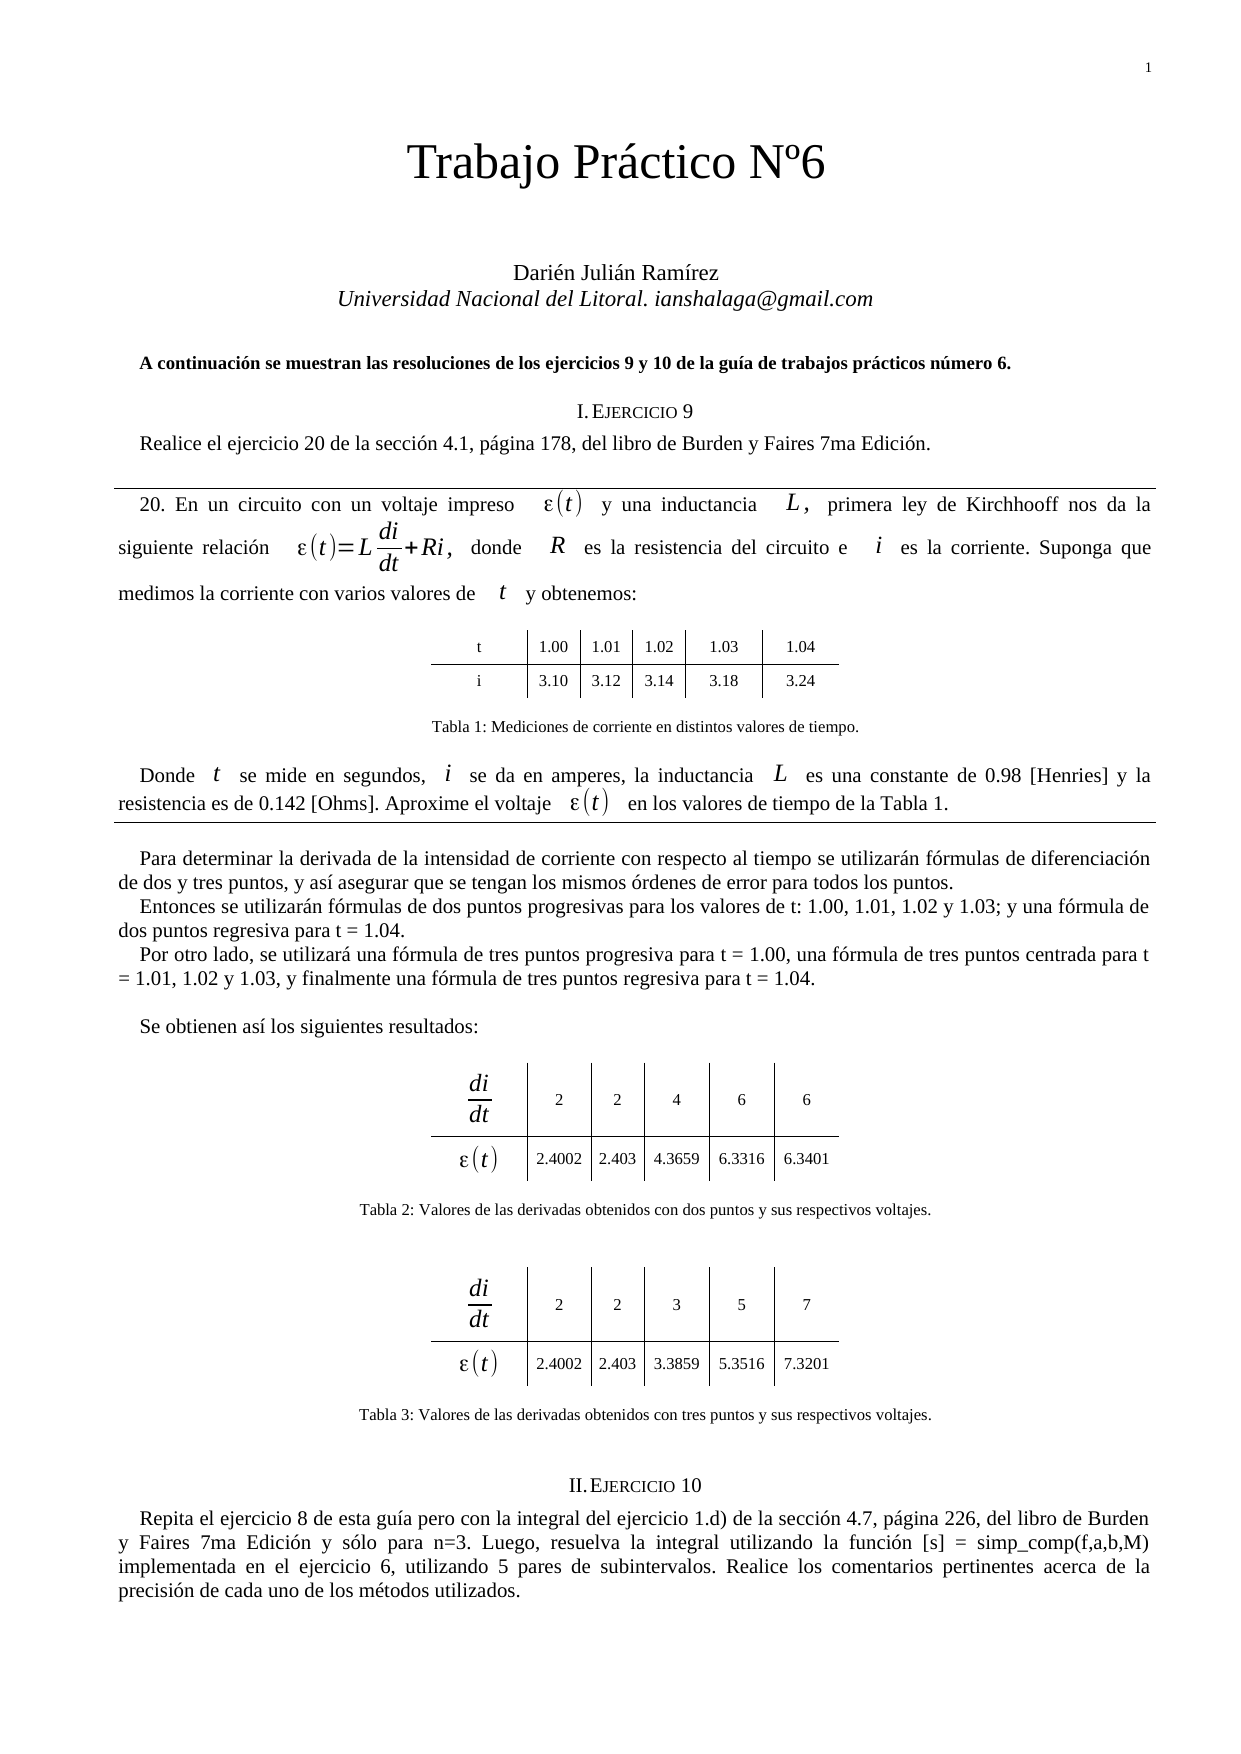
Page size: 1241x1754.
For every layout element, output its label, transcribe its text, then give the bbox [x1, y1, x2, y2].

table_cell 2.4002 [528, 1137, 591, 1181]
table_cell 3.18 [686, 665, 762, 697]
table_header 7 [775, 1267, 839, 1341]
subtitle Ejercicio 10 [118, 1473, 1152, 1497]
text Tabla 1: Mediciones de corriente en distintos valores de tiempo. [118, 717, 1152, 736]
table_header 2 [592, 1267, 644, 1341]
table_header 1.02 [633, 630, 685, 664]
table_header [431, 1063, 527, 1136]
text Entonces se utilizarán fórmulas de dos puntos progresivas para los valores de t: 1.00, 1.01, 1.02 y 1.03; y una fórmula de dos puntos regresiva para t = 1.04. [118, 894, 1152, 942]
text Realice el ejercicio 20 de la sección 4.1, página 178, del libro de Burden y Faires 7ma Edición. [118, 431, 1152, 455]
table_cell 2.403 [592, 1342, 644, 1386]
text A continuación se muestran las resoluciones de los ejercicios 9 y 10 de la guía de trabajos prácticos número 6. [118, 241, 1152, 374]
text Para determinar la derivada de la intensidad de corriente con respecto al tiempo se utilizarán fórmulas de diferenciación de dos y tres puntos, y así asegurar que se tengan los mismos órdenes de error para todos los puntos. [118, 846, 1152, 894]
table_header 1.04 [763, 630, 839, 664]
text Tabla 2: Valores de las derivadas obtenidos con dos puntos y sus respectivos voltajes. [118, 1200, 1152, 1219]
table_cell 2.4002 [528, 1342, 591, 1386]
table_cell 3.10 [528, 665, 580, 697]
table_cell 4.3659 [645, 1137, 709, 1181]
table_cell 7.3201 [775, 1342, 839, 1386]
table_cell [431, 1342, 527, 1386]
table_header 5 [710, 1267, 774, 1341]
text Se obtienen así los siguientes resultados: [118, 1014, 1152, 1038]
table_cell 3.3859 [645, 1342, 709, 1386]
text 20. En un circuito con un voltaje impreso y una inductancia primera ley de Kirchhooff nos da la siguiente relación donde es la resistencia del circuito e es la corriente. Suponga que medimos la corriente con varios valores de y obtenemos: [118, 489, 1152, 606]
table_cell 5.3516 [710, 1342, 774, 1386]
table_header [431, 1267, 527, 1341]
table_header t [431, 630, 527, 664]
text Repita el ejercicio 8 de esta guía pero con la integral del ejercicio 1.d) de la sección 4.7, página 226, del libro de Burden y Faires 7ma Edición y sólo para n=3. Luego, resuelva la integral utilizando la función [s] = simp_comp(f,a,b,M) implementada en el ejercicio 6, utilizando 5 pares de subintervalos. Realice los comentarios pertinentes acerca de la precisión de cada uno de los métodos utilizados. [118, 1506, 1152, 1602]
table_cell 3.12 [581, 665, 632, 697]
table_header 2 [528, 1063, 591, 1136]
table_header 4 [645, 1063, 709, 1136]
text Darién Julián Ramírez Universidad Nacional del Litoral. ianshalaga@gmail.com [133, 259, 1078, 312]
table_header 1.00 [528, 630, 580, 664]
table_cell 6.3401 [775, 1137, 839, 1181]
subtitle Trabajo Práctico Nº6 [133, 132, 1078, 189]
table_cell 3.14 [633, 665, 685, 697]
text Tabla 3: Valores de las derivadas obtenidos con tres puntos y sus respectivos voltajes. [118, 1405, 1152, 1424]
table_cell 6.3316 [710, 1137, 774, 1181]
text Dondese mide en segundos,se da en amperes, la inductanciaes una constante de 0.98 [Henries] y la resistencia es de 0.142 [Ohms]. Aproxime el voltajeen los valores de tiempo de la Tabla 1. [114, 755, 1156, 822]
text Por otro lado, se utilizará una fórmula de tres puntos progresiva para t = 1.00, una fórmula de tres puntos centrada para t = 1.01, 1.02 y 1.03, y finalmente una fórmula de tres puntos regresiva para t = 1.04. [118, 942, 1152, 990]
table_header 6 [710, 1063, 774, 1136]
table_header 2 [528, 1267, 591, 1341]
table_header 1.01 [581, 630, 632, 664]
table_header 3 [645, 1267, 709, 1341]
table_header 1.03 [686, 630, 762, 664]
table_cell i [431, 665, 527, 697]
table_cell [431, 1137, 527, 1181]
subtitle Ejercicio 9 [118, 399, 1152, 423]
table_cell 2.403 [592, 1137, 644, 1181]
table_header 2 [592, 1063, 644, 1136]
table_cell 3.24 [763, 665, 839, 697]
table_header 6 [775, 1063, 839, 1136]
